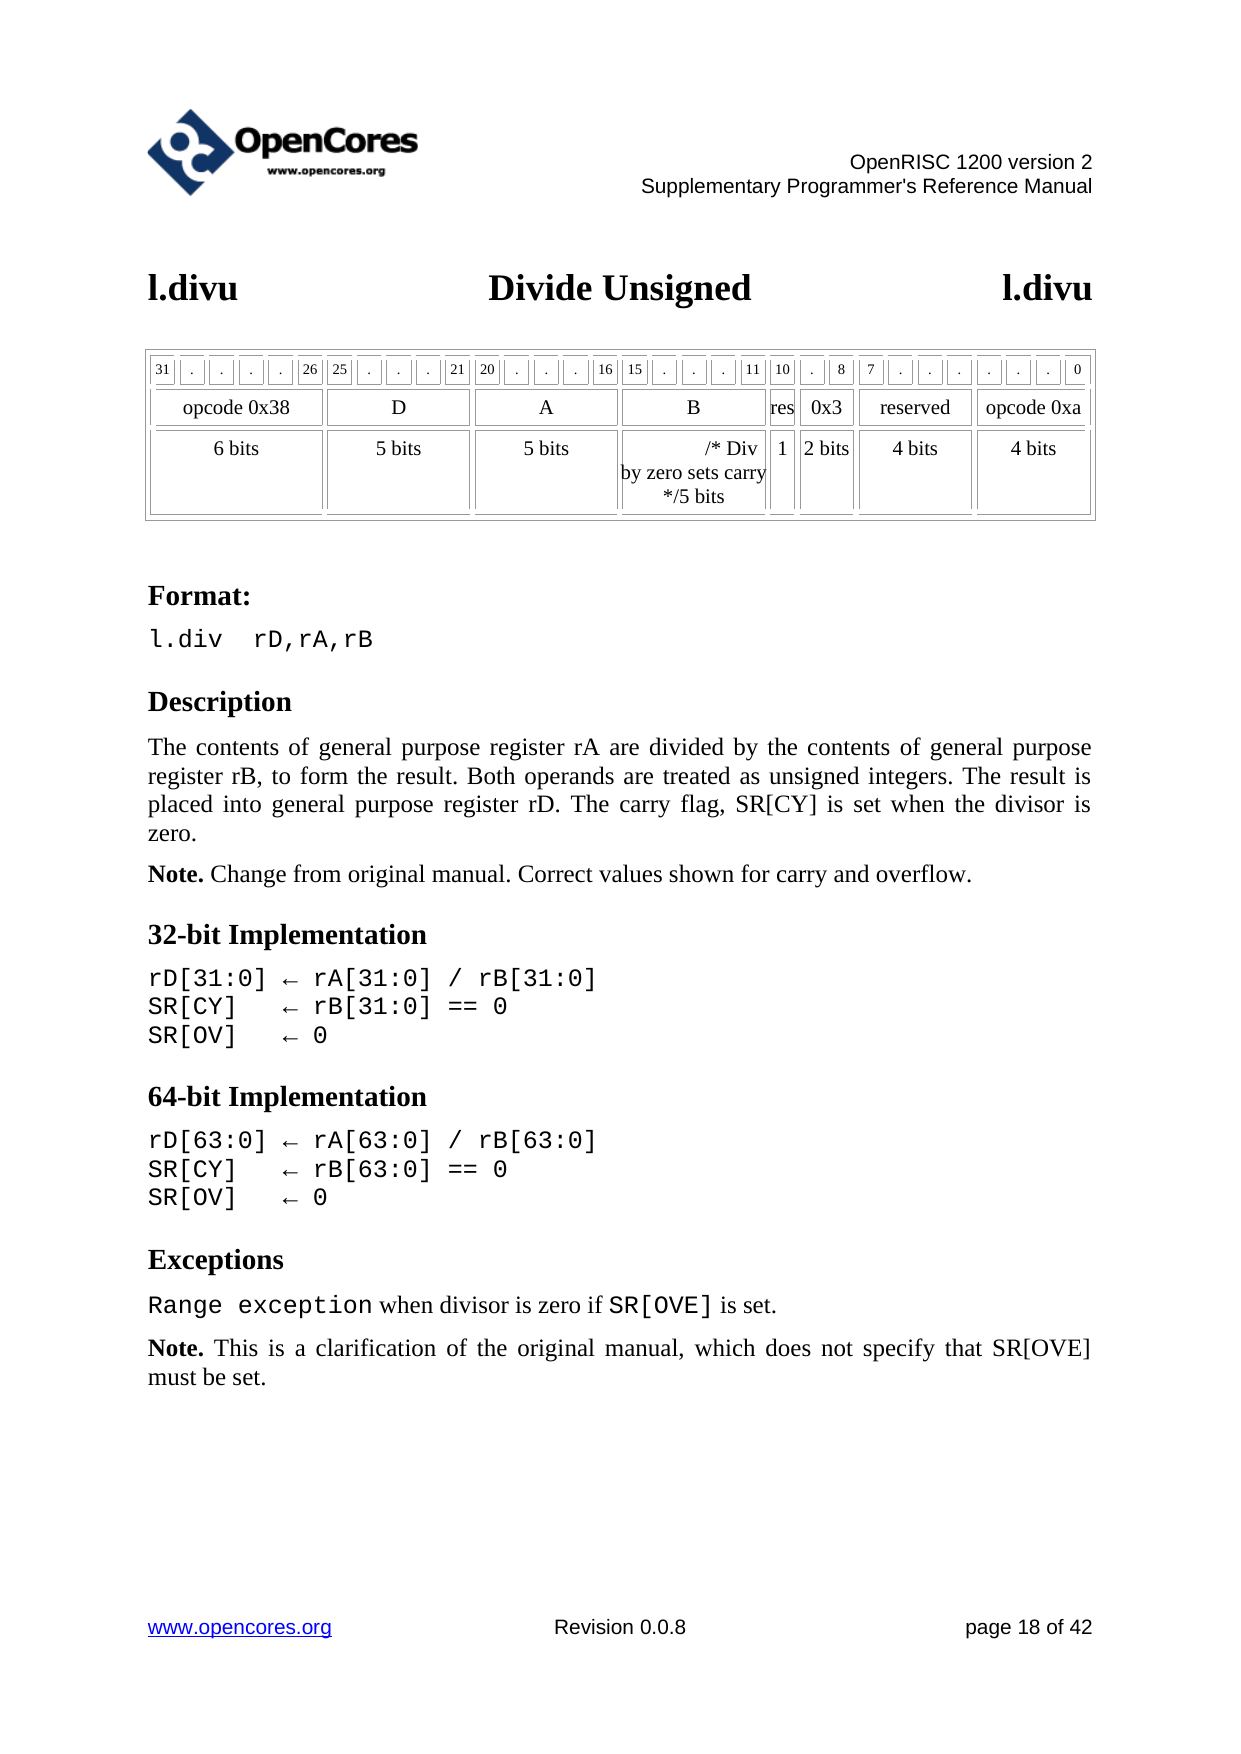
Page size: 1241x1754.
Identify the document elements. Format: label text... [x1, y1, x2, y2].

table_cell 1 [768, 425, 797, 514]
table_cell 4 bits [974, 425, 1093, 514]
table_cell opcode 0x38 [148, 384, 325, 425]
table_header . [1033, 350, 1063, 383]
text Note. This is a clarification of the original manual, which does not specify that SR[OVE] must be set. [148, 1333, 1093, 1391]
title Description [148, 684, 1093, 717]
text rD[63:0] ← rA[63:0] / rB[63:0] [148, 1128, 1093, 1156]
text SR[CY] ← rB[31:0] == 0 [148, 994, 1093, 1022]
text Range exception when divisor is zero if SR[OVE] is set. [148, 1290, 1093, 1321]
table_header l.divu [915, 227, 1093, 308]
table_header Divide Unsigned [325, 227, 915, 308]
table_header . [177, 350, 207, 383]
table_header 26 [295, 350, 325, 383]
table_cell 5 bits [325, 425, 472, 514]
table_header . [502, 350, 531, 383]
text Note. Change from original manual. Correct values shown for carry and overflow. [148, 859, 1093, 888]
table_header 11 [738, 350, 767, 383]
table_header . [679, 350, 708, 383]
table_header . [886, 350, 915, 383]
table_cell 6 bits [148, 425, 325, 514]
table_header 21 [443, 350, 472, 383]
title Format: [148, 578, 1093, 612]
table_header 8 [826, 350, 856, 383]
table_header . [915, 350, 944, 383]
table_header . [945, 350, 974, 383]
table_header 25 [325, 350, 354, 383]
table_cell 5 bits [472, 425, 620, 514]
table_header . [266, 350, 295, 383]
table_header . [561, 350, 590, 383]
text SR[OV] ← 0 [148, 1184, 1093, 1213]
table_cell B [620, 384, 767, 425]
table_cell reserved [856, 384, 974, 425]
table_header 16 [590, 350, 620, 383]
table_cell 4 bits [856, 425, 974, 514]
table_header 15 [620, 350, 649, 383]
text rD[31:0] ← rA[31:0] / rB[31:0] [148, 966, 1093, 994]
table_cell 2 bits [797, 425, 856, 514]
table_header l.divu [148, 227, 325, 308]
table_header . [236, 350, 266, 383]
table_header 31 [148, 350, 177, 383]
table_header . [649, 350, 679, 383]
text l.div rD,rA,rB [148, 626, 1093, 655]
table_header 7 [856, 350, 886, 383]
text SR[CY] ← rB[63:0] == 0 [148, 1156, 1093, 1184]
table_cell 0x3 [797, 384, 856, 425]
table_header . [207, 350, 236, 383]
table_cell D [325, 384, 472, 425]
title Exceptions [148, 1242, 1093, 1275]
table_cell A [472, 384, 620, 425]
table_header 0 [1063, 350, 1093, 383]
title 64-bit Implementation [148, 1079, 1093, 1113]
table_header . [974, 350, 1003, 383]
text The contents of general purpose register rA are divided by the contents of general purpose register rB, to form the result. Both operands are treated as unsigned integers. The result is placed into general purpose register rD. The carry flag, SR[CY] is set when the divisor is zero. [148, 732, 1093, 847]
table_header 20 [472, 350, 502, 383]
table_cell res [768, 384, 797, 425]
picture [147, 109, 418, 196]
table_header . [354, 350, 384, 383]
title 32-bit Implementation [148, 917, 1093, 951]
table_cell /* Div by zero sets carry */5 bits [620, 425, 767, 514]
table_header 10 [768, 350, 797, 383]
table_header . [531, 350, 561, 383]
table_header . [384, 350, 413, 383]
table_header . [708, 350, 738, 383]
table_header . [413, 350, 443, 383]
table_header . [797, 350, 826, 383]
table_cell opcode 0xa [974, 384, 1093, 425]
table_header . [1004, 350, 1033, 383]
text SR[OV] ← 0 [148, 1022, 1093, 1051]
